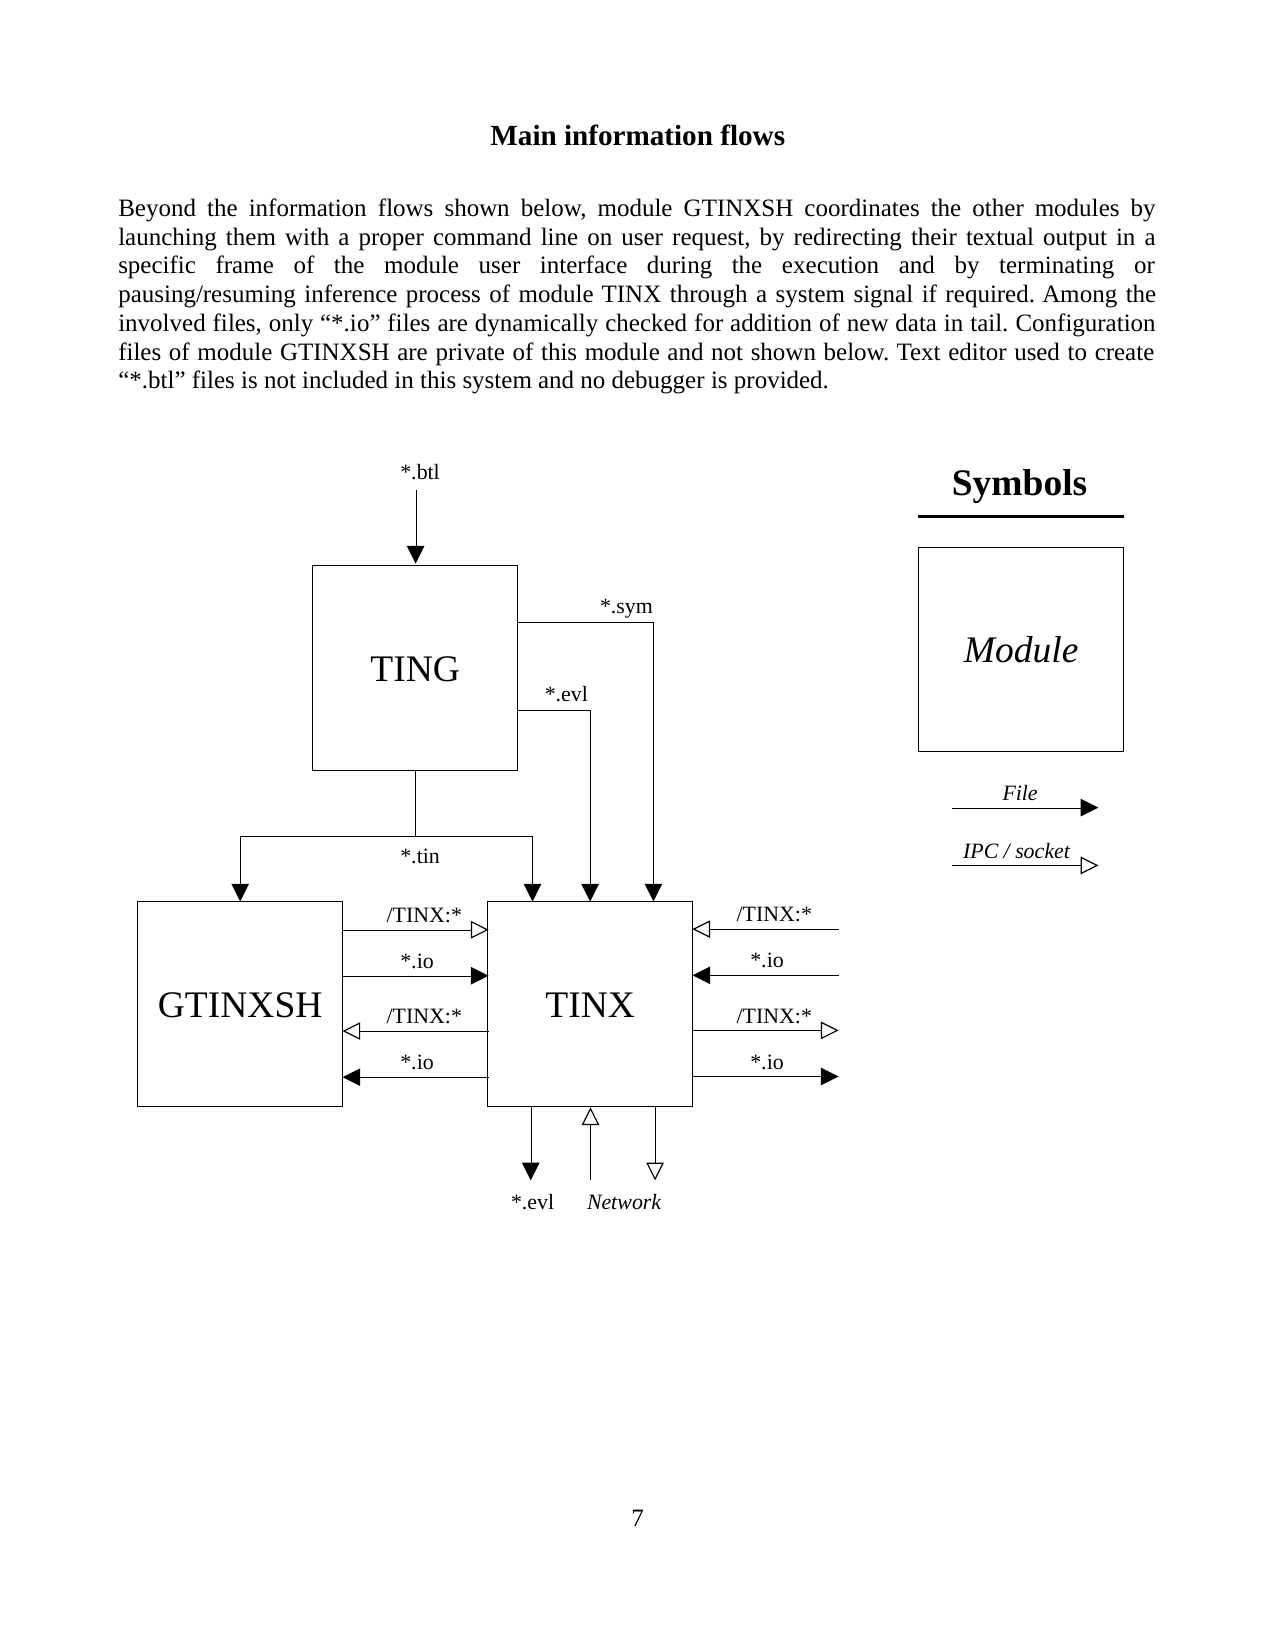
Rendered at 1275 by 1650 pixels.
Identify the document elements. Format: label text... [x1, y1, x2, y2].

subtitle Main information flows [118, 118, 1157, 152]
text Beyond the information flows shown below, module GTINXSH coordinates the other modules by launching them with a proper command line on user request, by redirecting their textual output in a specific frame of the module user interface during the execution and by terminating or pausing/resuming inference process of module TINX through a system signal if required. Among the involved files, only “*.io” files are dynamically checked for addition of new data in tail. Configuration files of module GTINXSH are private of this module and not shown below. Text editor used to create “*.btl” files is not included in this system and no debugger is provided. [118, 193, 1157, 394]
